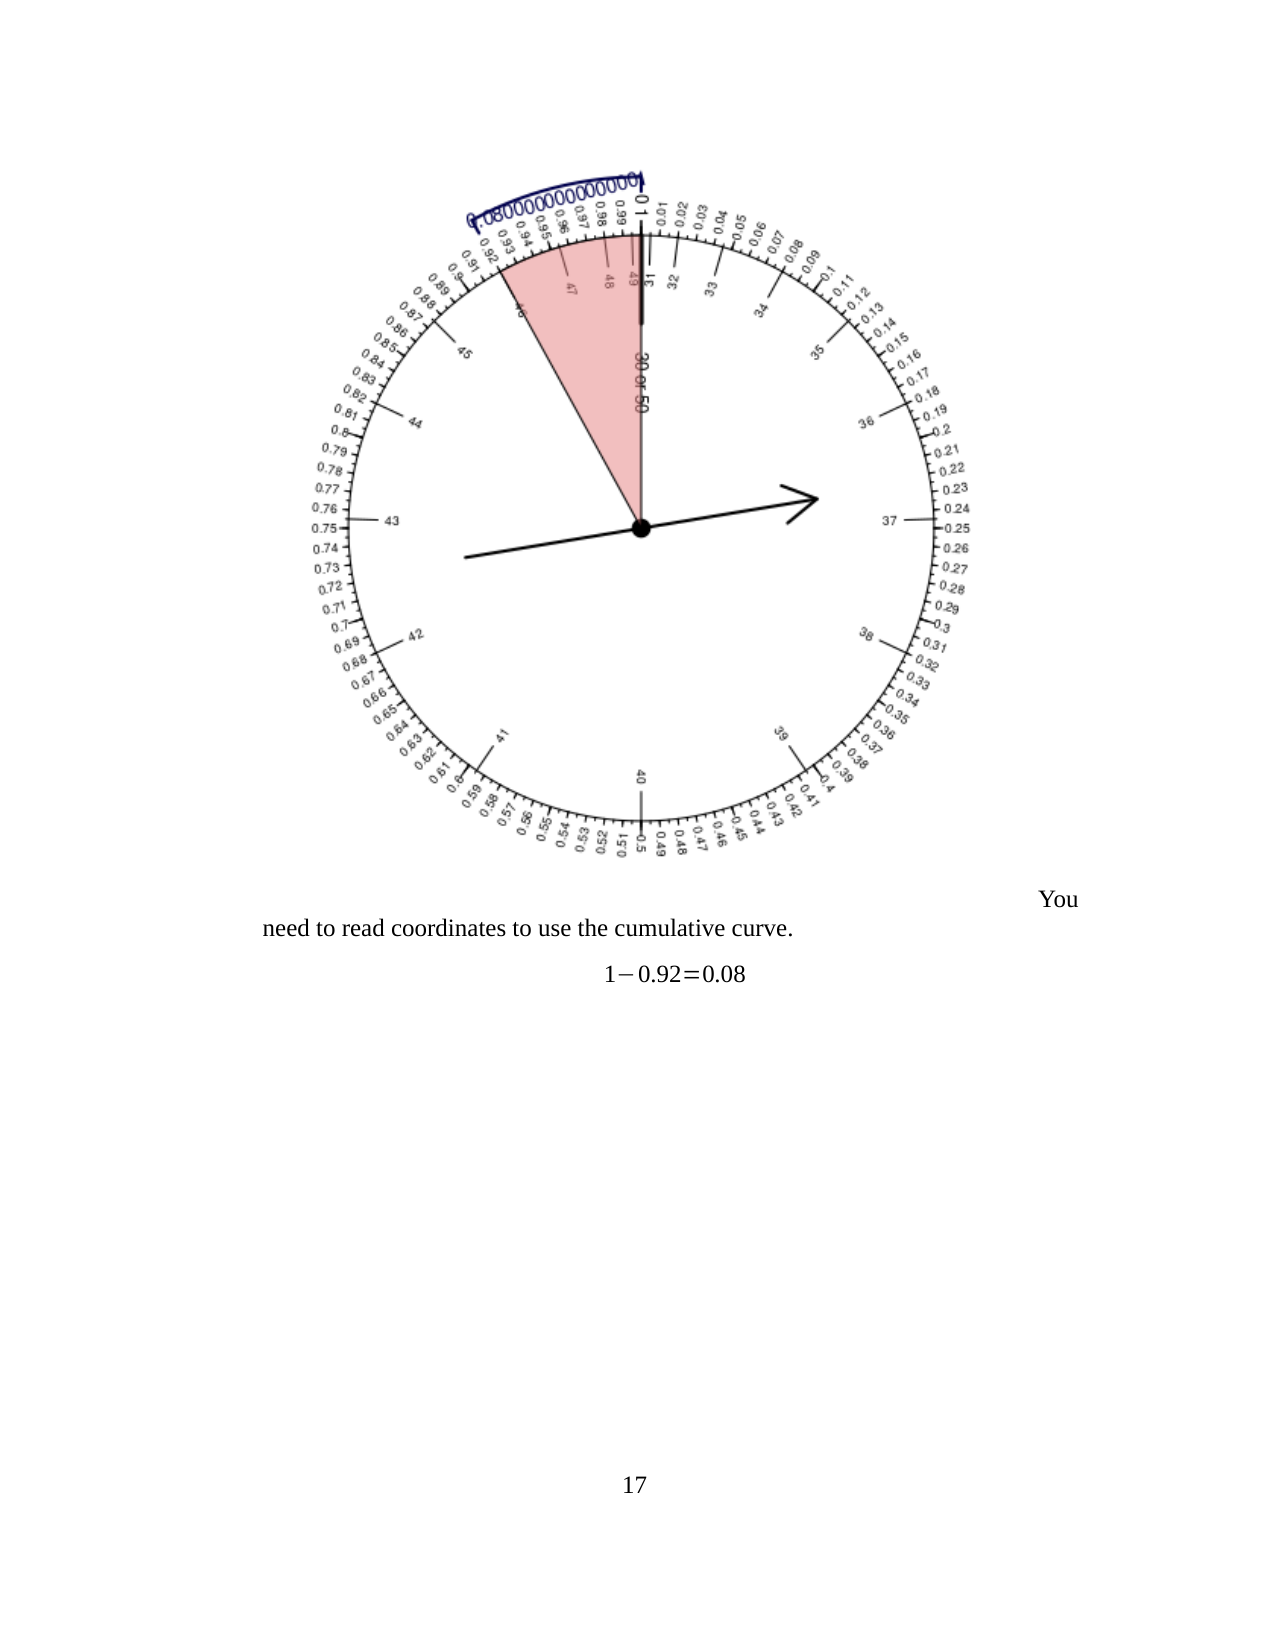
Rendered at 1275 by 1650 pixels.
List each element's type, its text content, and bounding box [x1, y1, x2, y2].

picture [262, 150, 1021, 908]
list You need to read coordinates to use the cumulative curve. [225, 150, 1125, 942]
